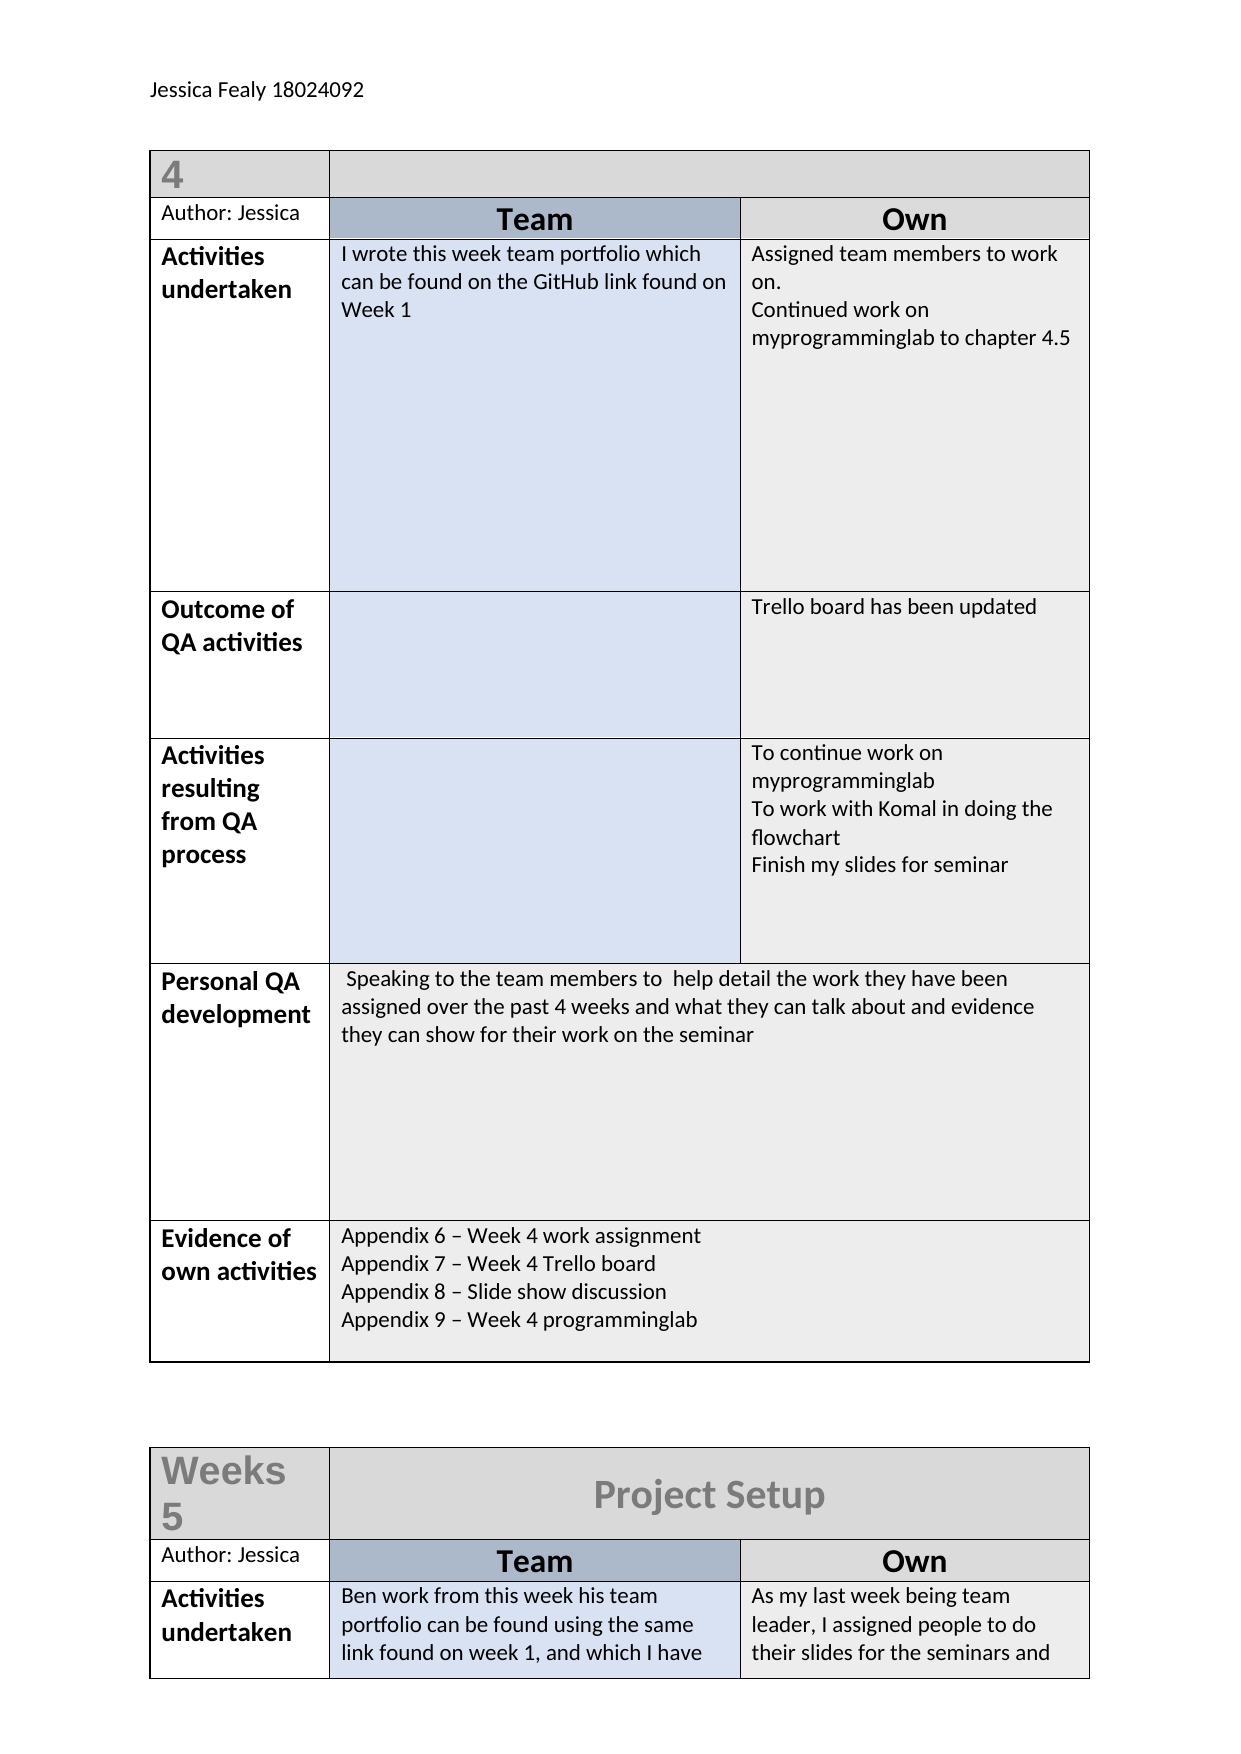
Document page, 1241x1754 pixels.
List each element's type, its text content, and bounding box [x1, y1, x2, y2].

table_cell Outcome of QA activities [151, 592, 329, 737]
table_cell Trello board has been updated [741, 592, 1089, 737]
table_cell Author: Jessica [151, 198, 329, 238]
table_header 4 [151, 151, 329, 197]
table_cell Own [741, 1540, 1089, 1581]
table_cell Author: Jessica [151, 1540, 329, 1581]
table_cell Own [741, 198, 1089, 238]
table_cell Activities undertaken [151, 1582, 329, 1678]
table_cell [330, 592, 740, 737]
table_cell Ben work from this week his team portfolio can be found using the same link found on week 1, and which I have [330, 1582, 740, 1678]
table_cell Activities undertaken [151, 240, 329, 591]
table_cell Activities resulting from QA process [151, 739, 329, 963]
table_cell As my last week being team leader, I assigned people to do their slides for the seminars and [741, 1582, 1089, 1678]
table_cell To continue work on myprogramminglab To work with Komal in doing the flowchart Finish my slides for seminar [741, 739, 1089, 963]
table_cell I wrote this week team portfolio which can be found on the GitHub link found on Week 1 [330, 240, 740, 591]
table_cell Appendix 6 – Week 4 work assignment Appendix 7 – Week 4 Trello board Appendix 8 – Slide show discussion Appendix 9 – Week 4 programminglab [330, 1221, 1089, 1361]
table_header Project Setup [330, 1448, 1089, 1539]
table_cell Team [330, 198, 740, 238]
table_cell Team [330, 1540, 740, 1581]
table_header Weeks 5 [151, 1448, 329, 1539]
table_cell Personal QA development [151, 964, 329, 1220]
table_cell [330, 739, 740, 963]
table_cell Speaking to the team members to help detail the work they have been assigned over the past 4 weeks and what they can talk about and evidence they can show for their work on the seminar [330, 964, 1089, 1220]
table_cell Evidence of own activities [151, 1221, 329, 1361]
table_header [330, 151, 1089, 197]
table_cell Assigned team members to work on. Continued work on myprogramminglab to chapter 4.5 [741, 240, 1089, 591]
